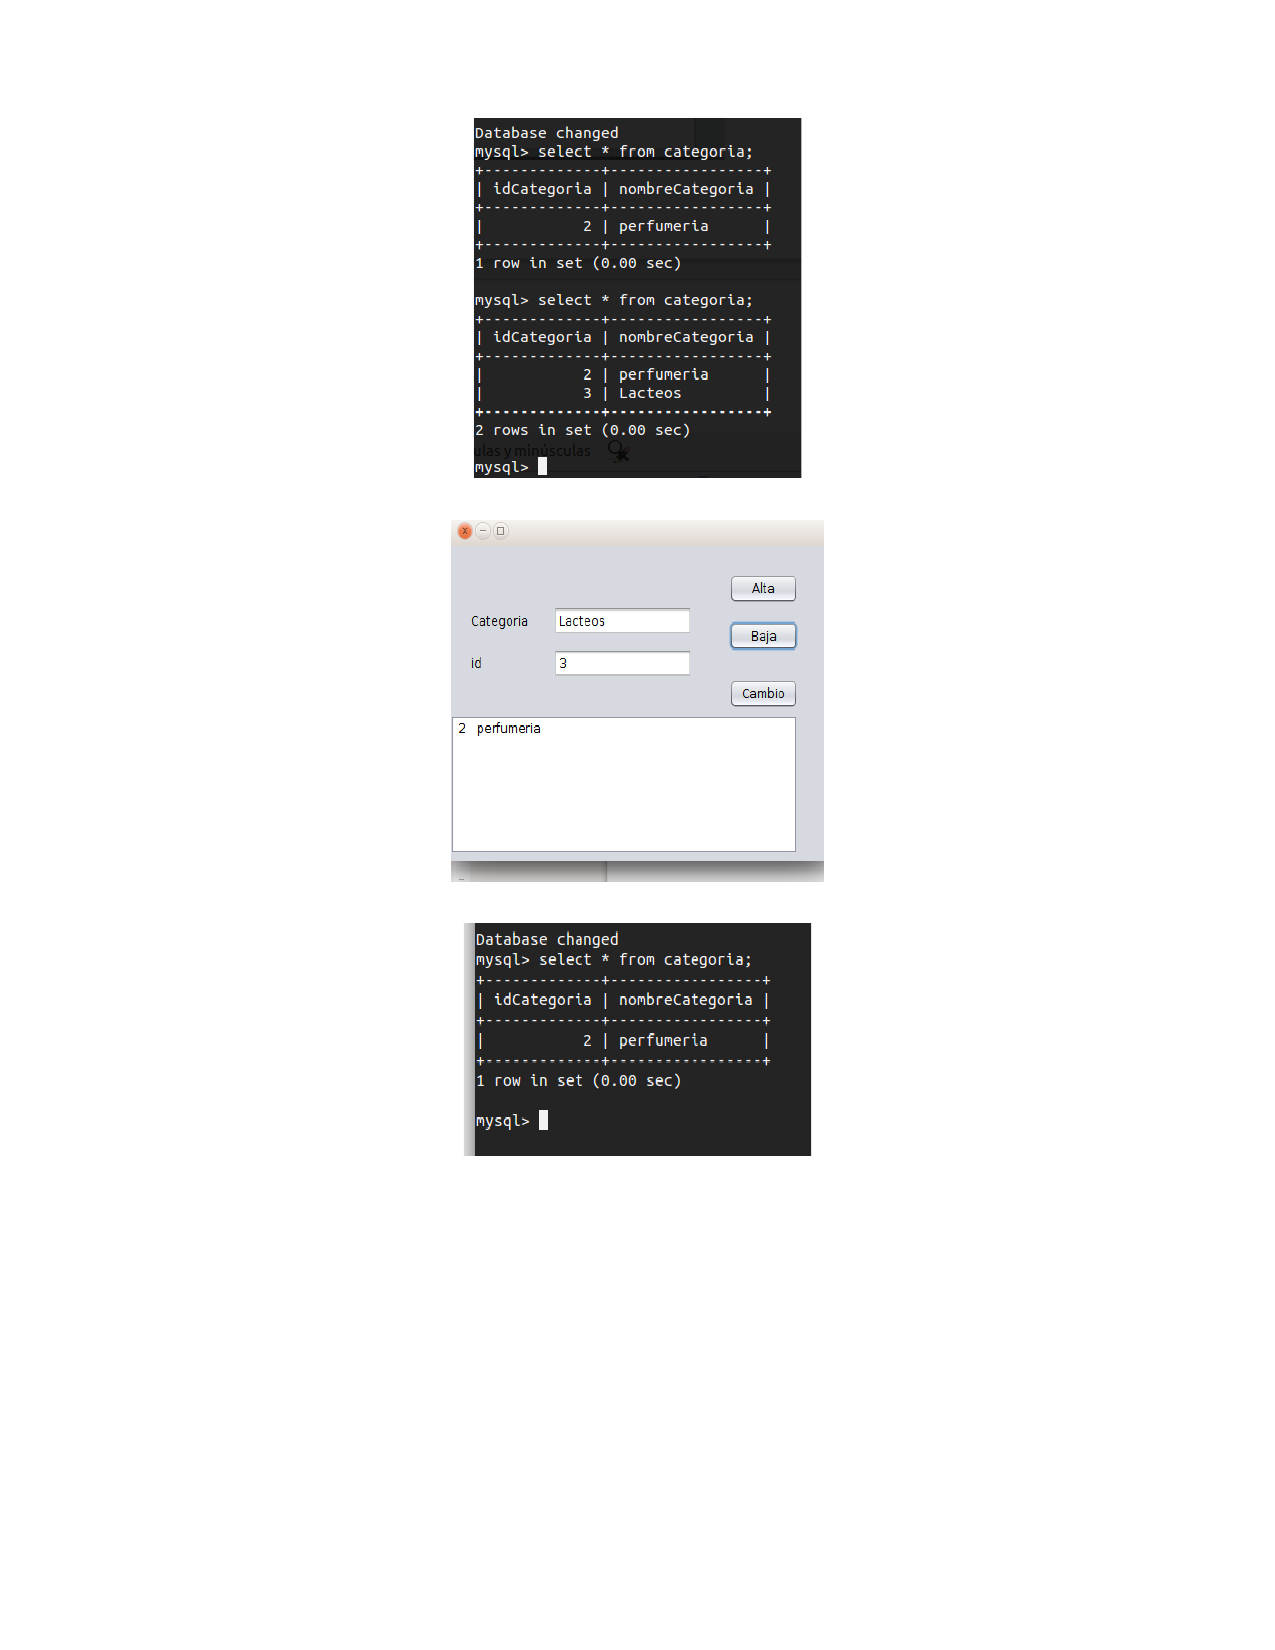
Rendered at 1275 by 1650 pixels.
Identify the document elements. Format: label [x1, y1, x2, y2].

picture [451, 520, 824, 882]
picture [473, 118, 802, 478]
picture [463, 923, 812, 1156]
